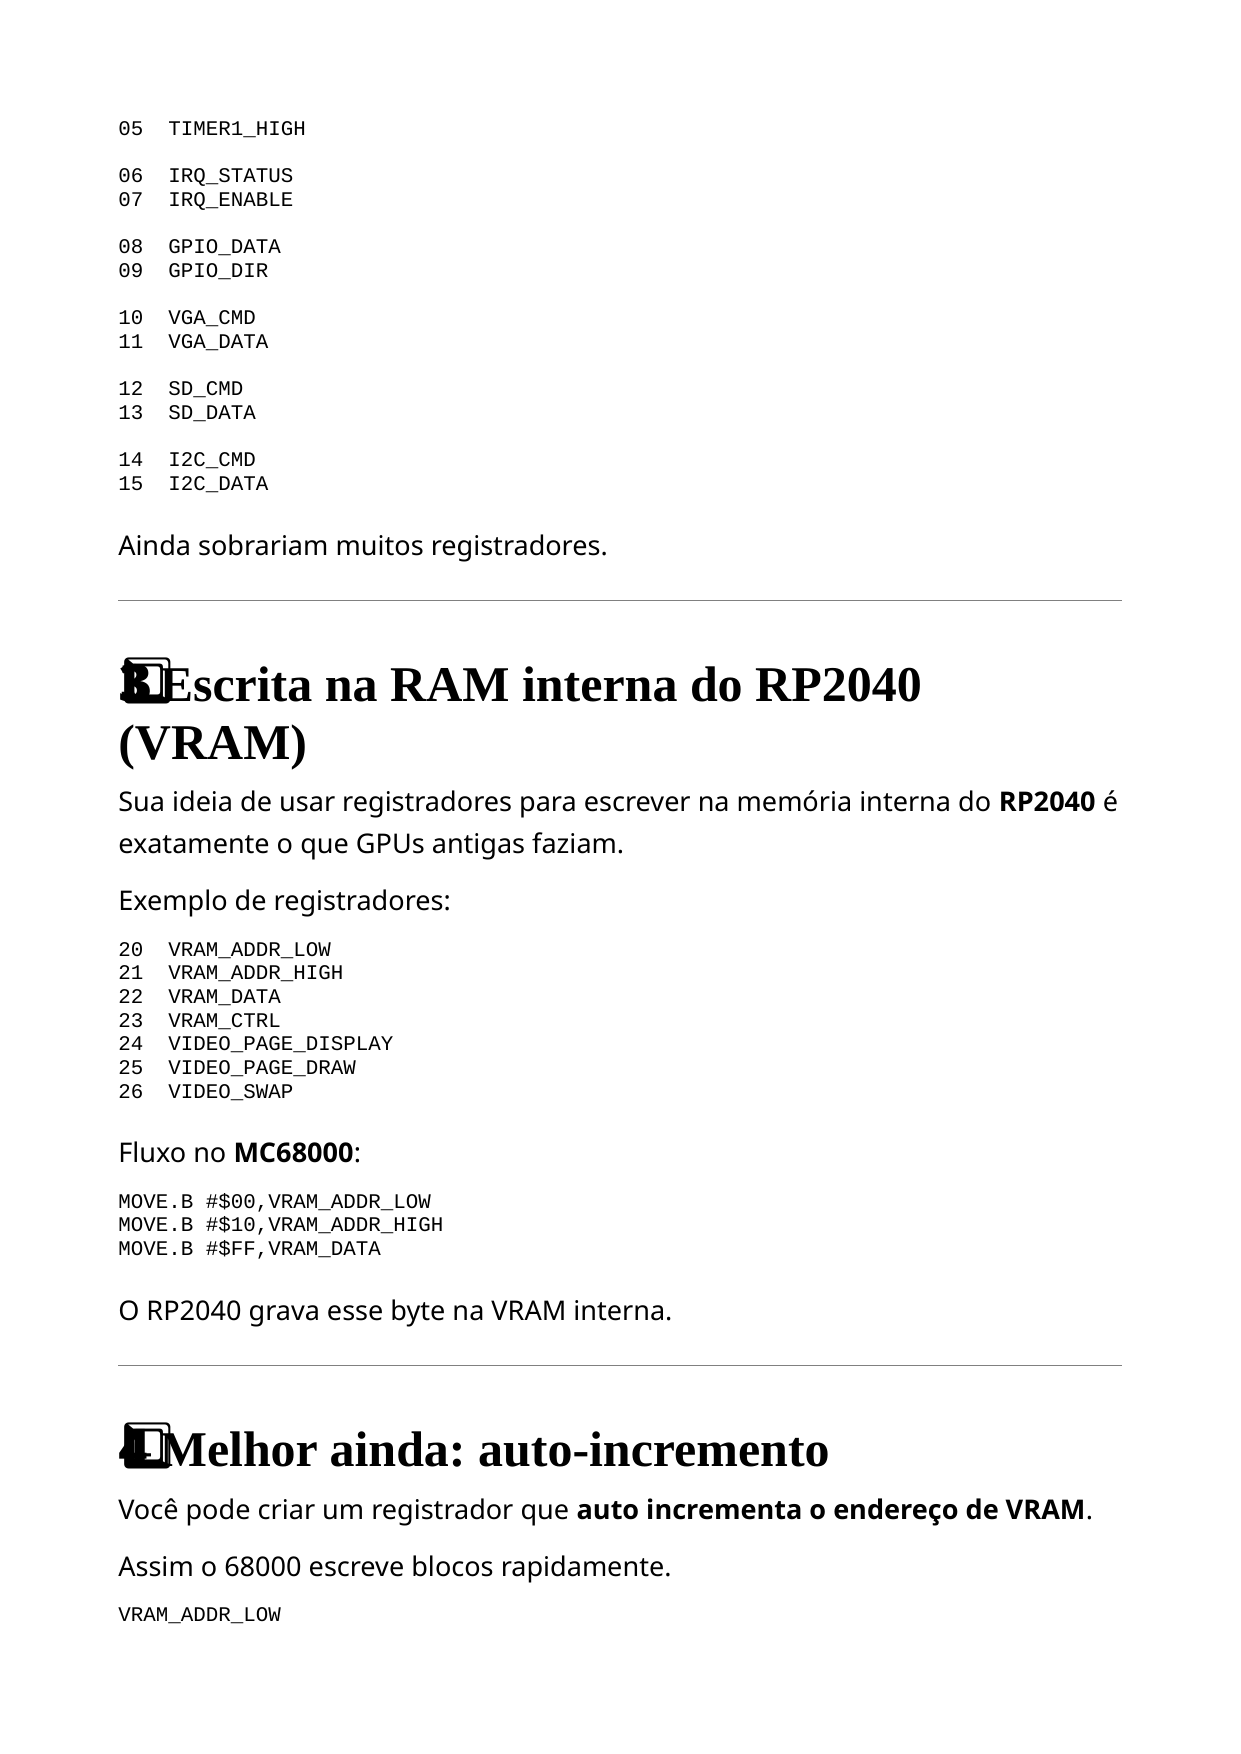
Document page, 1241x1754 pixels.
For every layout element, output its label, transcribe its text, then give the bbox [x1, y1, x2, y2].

text 08 GPIO_DATA [118, 236, 1122, 260]
text MOVE.B #$FF,VRAM_DATA [118, 1238, 1122, 1262]
subtitle 4️⃣ Melhor ainda: auto-incremento [118, 1420, 1122, 1478]
text 06 IRQ_STATUS [118, 165, 1122, 189]
text 13 SD_DATA [118, 402, 1122, 426]
text 05 TIMER1_HIGH [118, 118, 1122, 142]
text Sua ideia de usar registradores para escrever na memória interna do RP2040 é exatamente o que GPUs antigas faziam. [118, 782, 1122, 862]
text Ainda sobrariam muitos registradores. [118, 526, 1122, 563]
text 15 I2C_DATA [118, 473, 1122, 496]
text VRAM_ADDR_LOW [118, 1604, 1122, 1628]
text MOVE.B #$00,VRAM_ADDR_LOW [118, 1191, 1122, 1214]
text 14 I2C_CMD [118, 449, 1122, 473]
text 22 VRAM_DATA [118, 986, 1122, 1010]
text O RP2040 grava esse byte na VRAM interna. [118, 1291, 1122, 1328]
text 11 VGA_DATA [118, 331, 1122, 354]
text 09 GPIO_DIR [118, 260, 1122, 284]
text Você pode criar um registrador que auto incrementa o endereço de VRAM. [118, 1490, 1122, 1527]
text 21 VRAM_ADDR_HIGH [118, 962, 1122, 986]
text Assim o 68000 escreve blocos rapidamente. [118, 1547, 1122, 1584]
text 12 SD_CMD [118, 378, 1122, 402]
text MOVE.B #$10,VRAM_ADDR_HIGH [118, 1214, 1122, 1238]
subtitle 3️⃣ Escrita na RAM interna do RP2040 (VRAM) [118, 655, 1122, 770]
text Fluxo no MC68000: [118, 1134, 1122, 1171]
text 07 IRQ_ENABLE [118, 189, 1122, 213]
text 10 VGA_CMD [118, 307, 1122, 331]
text 23 VRAM_CTRL 24 VIDEO_PAGE_DISPLAY 25 VIDEO_PAGE_DRAW 26 VIDEO_SWAP [118, 1010, 1122, 1104]
text Exemplo de registradores: [118, 882, 1122, 919]
text 20 VRAM_ADDR_LOW [118, 939, 1122, 962]
